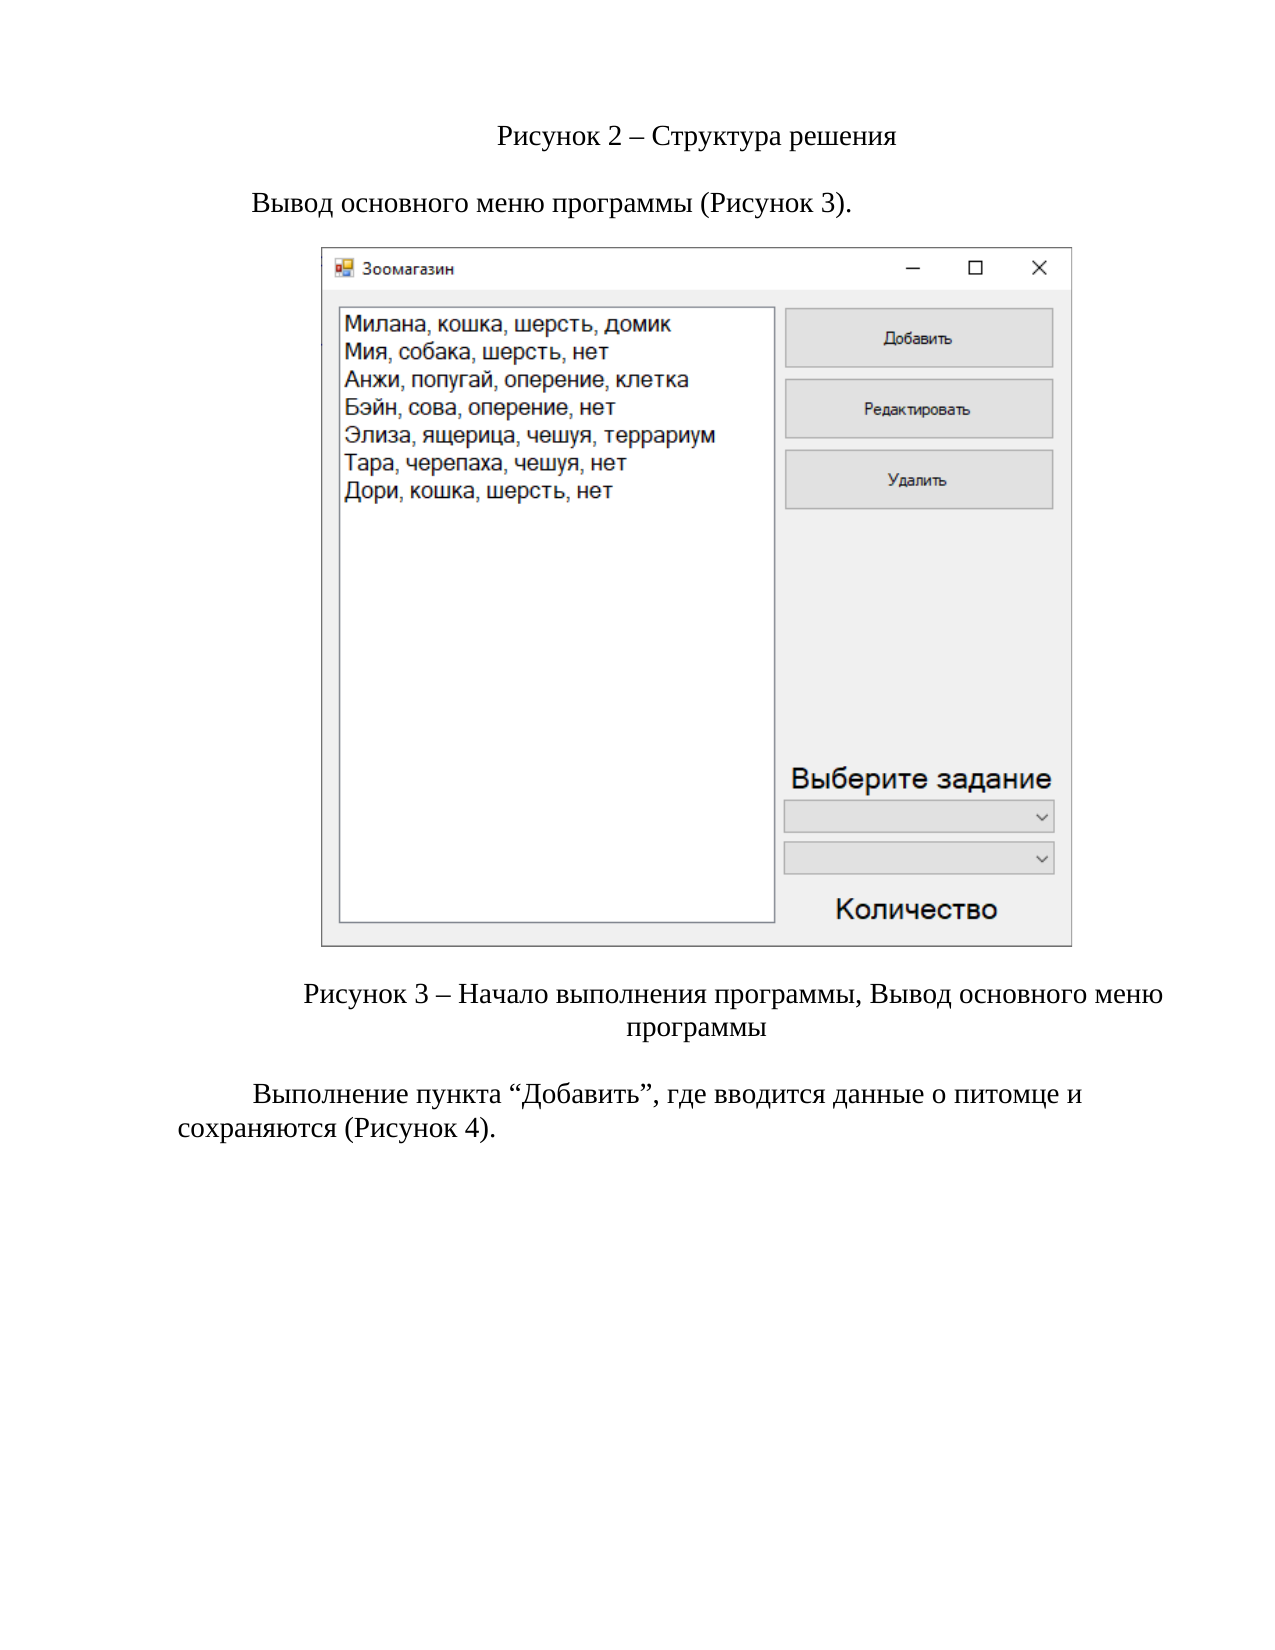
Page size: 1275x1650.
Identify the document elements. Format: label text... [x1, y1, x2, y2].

picture [321, 247, 1073, 947]
text Рисунок 3 – Начало выполнения программы, Вывод основного меню программы [177, 976, 1216, 1043]
text Рисунок 2 – Структура решения [177, 118, 1216, 152]
text Выполнение пункта “Добавить”, где вводится данные о питомце и сохраняются (Рисунок 4). [177, 1076, 1216, 1143]
text Вывод основного меню программы (Рисунок 3). [177, 185, 1216, 219]
